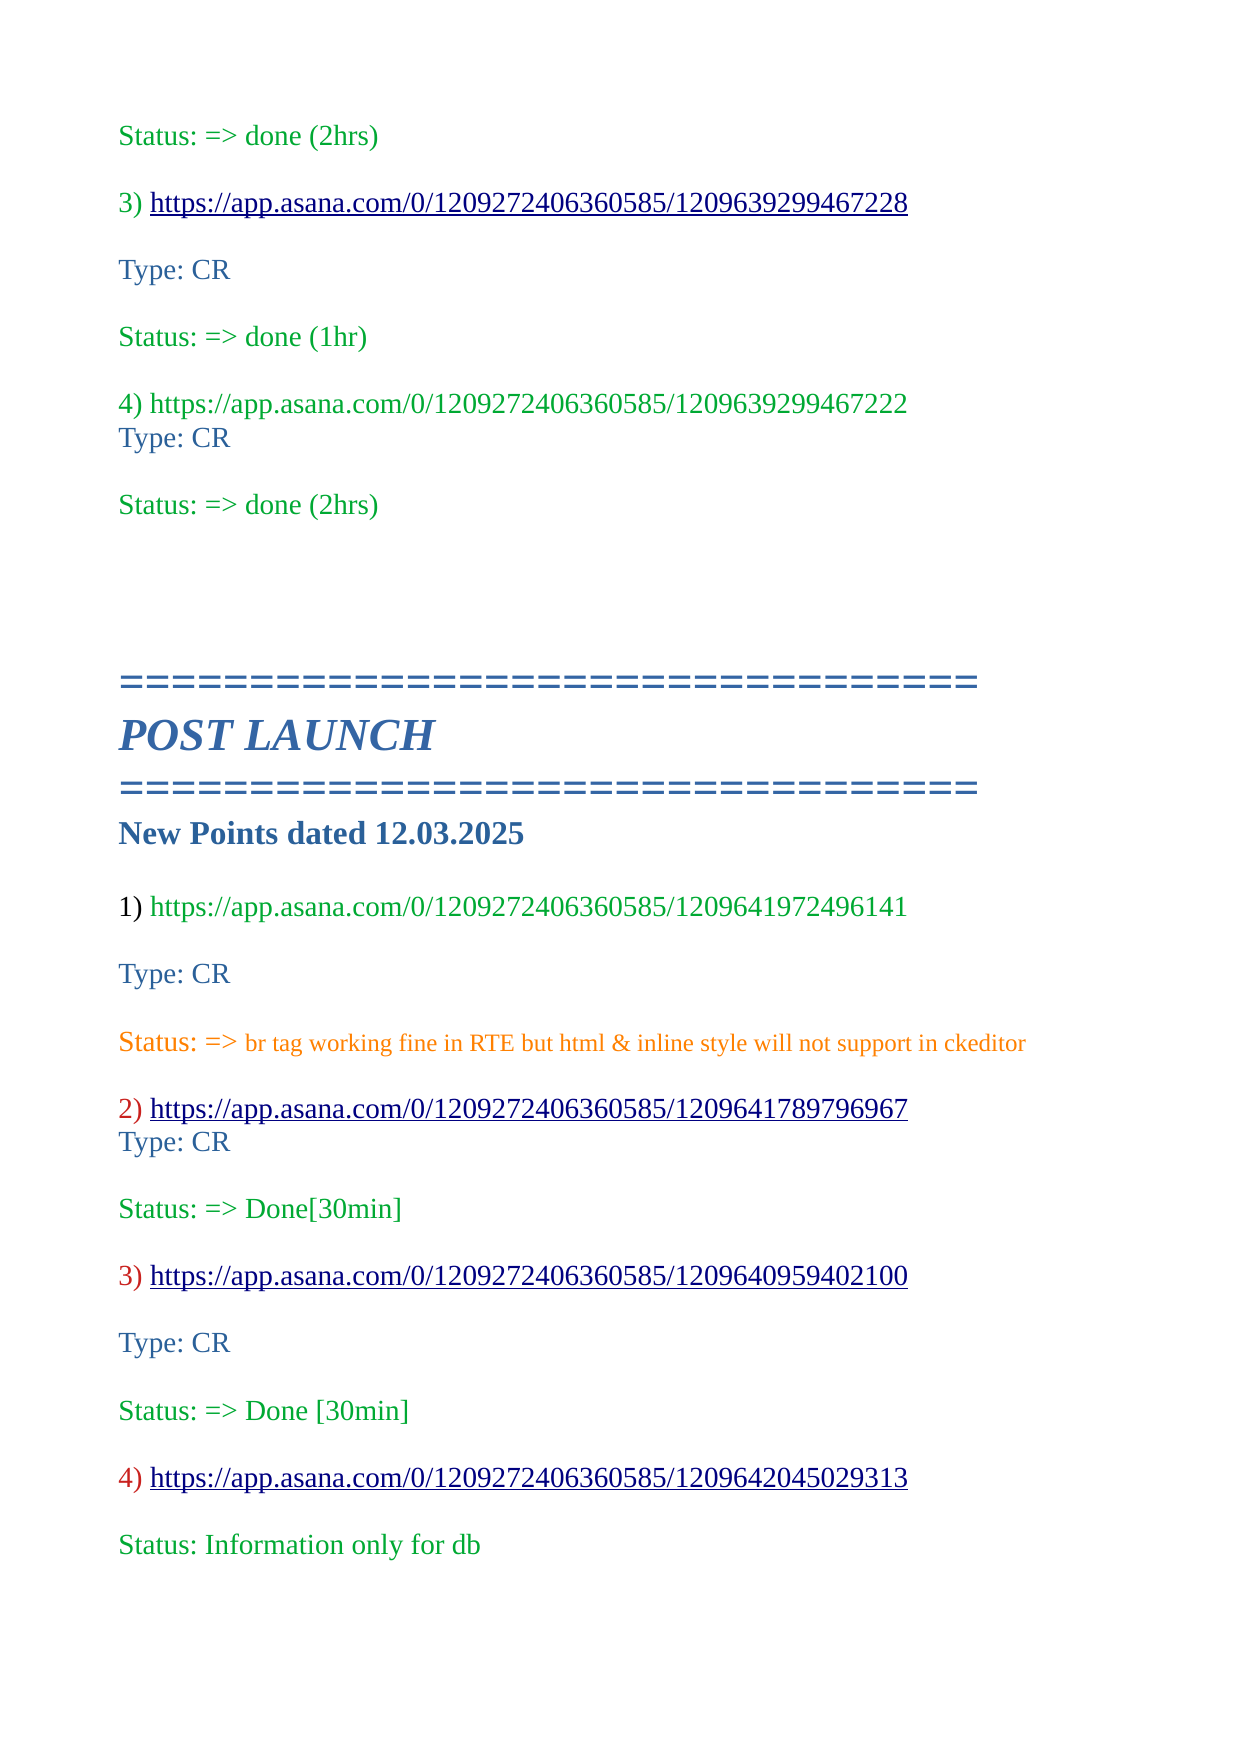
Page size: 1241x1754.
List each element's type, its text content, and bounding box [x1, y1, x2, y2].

text Status: => done (1hr) [118, 319, 1122, 353]
text Status: => Done [30min] [118, 1393, 1122, 1426]
text Status: => done (2hrs) [118, 118, 1122, 152]
text 4) https://app.asana.com/0/1209272406360585/1209642045029313 [118, 1460, 1122, 1493]
text POST LAUNCH [118, 707, 1122, 760]
text Status: => done (2hrs) [118, 487, 1122, 521]
text 3) https://app.asana.com/0/1209272406360585/1209640959402100 [118, 1258, 1122, 1292]
text Status: => Done[30min] [118, 1191, 1122, 1225]
text Status: Information only for db [118, 1527, 1122, 1560]
text Type: CR [118, 252, 1122, 286]
text Type: CR [118, 1326, 1122, 1359]
text Status: => br tag working fine in RTE but html & inline style will not support in ckeditor [118, 1024, 1122, 1057]
text ================================= [118, 760, 1122, 813]
text 3) https://app.asana.com/0/1209272406360585/1209639299467228 [118, 185, 1122, 219]
text New Points dated 12.03.2025 [118, 813, 1122, 851]
text Type: CR [118, 1124, 1122, 1158]
text Type: CR [118, 957, 1122, 990]
text 2) https://app.asana.com/0/1209272406360585/1209641789796967 [118, 1091, 1122, 1124]
text 1) https://app.asana.com/0/1209272406360585/1209641972496141 [118, 889, 1122, 923]
text Type: CR [118, 420, 1122, 453]
text 4) https://app.asana.com/0/1209272406360585/1209639299467222 [118, 386, 1122, 420]
text ================================= [118, 655, 1122, 707]
